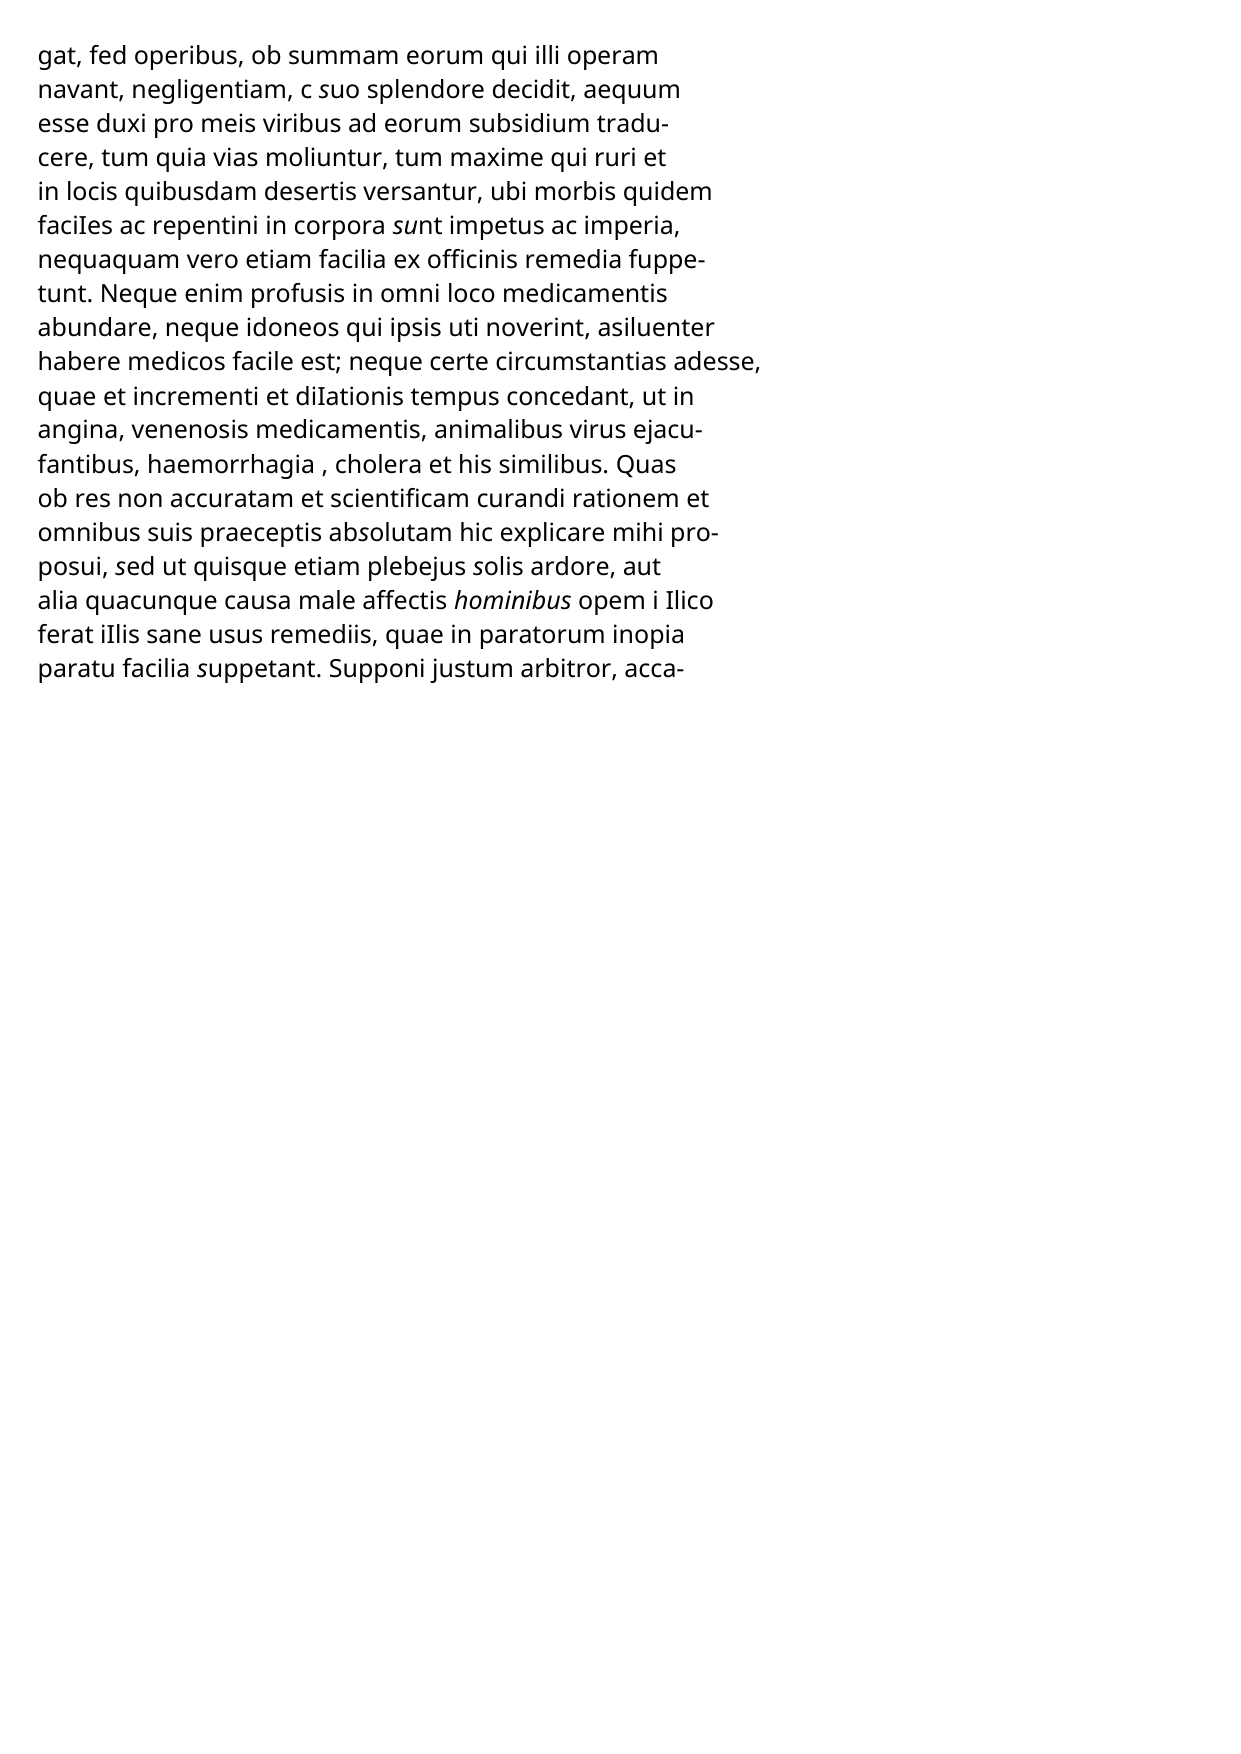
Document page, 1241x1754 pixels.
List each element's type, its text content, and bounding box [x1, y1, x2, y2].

text gat, fed operibus, ob summam eorum qui illi operam navant, negligentiam, c suo splendore decidit, aequum esse duxi pro meis viribus ad eorum subsidium tradu- cere, tum quia vias moliuntur, tum maxime qui ruri et in locis quibusdam desertis versantur, ubi morbis quidem faciIes ac repentini in corpora sunt impetus ac imperia, nequaquam vero etiam facilia ex officinis remedia fuppe- tunt. Neque enim profusis in omni loco medicamentis abundare, neque idoneos qui ipsis uti noverint, asiluenter habere medicos facile est; neque certe circumstantias adesse, quae et incrementi et diIationis tempus concedant, ut in angina, venenosis medicamentis, animalibus virus ejacu- fantibus, haemorrhagia , cholera et his similibus. Quas ob res non accuratam et scientificam curandi rationem et omnibus suis praeceptis absolutam hic explicare mihi pro- posui, sed ut quisque etiam plebejus solis ardore, aut alia quacunque causa male affectis hominibus opem i Ilico ferat iIlis sane usus remediis, quae in paratorum inopia paratu facilia suppetant. Supponi justum arbitror, acca- [37, 37, 1203, 685]
